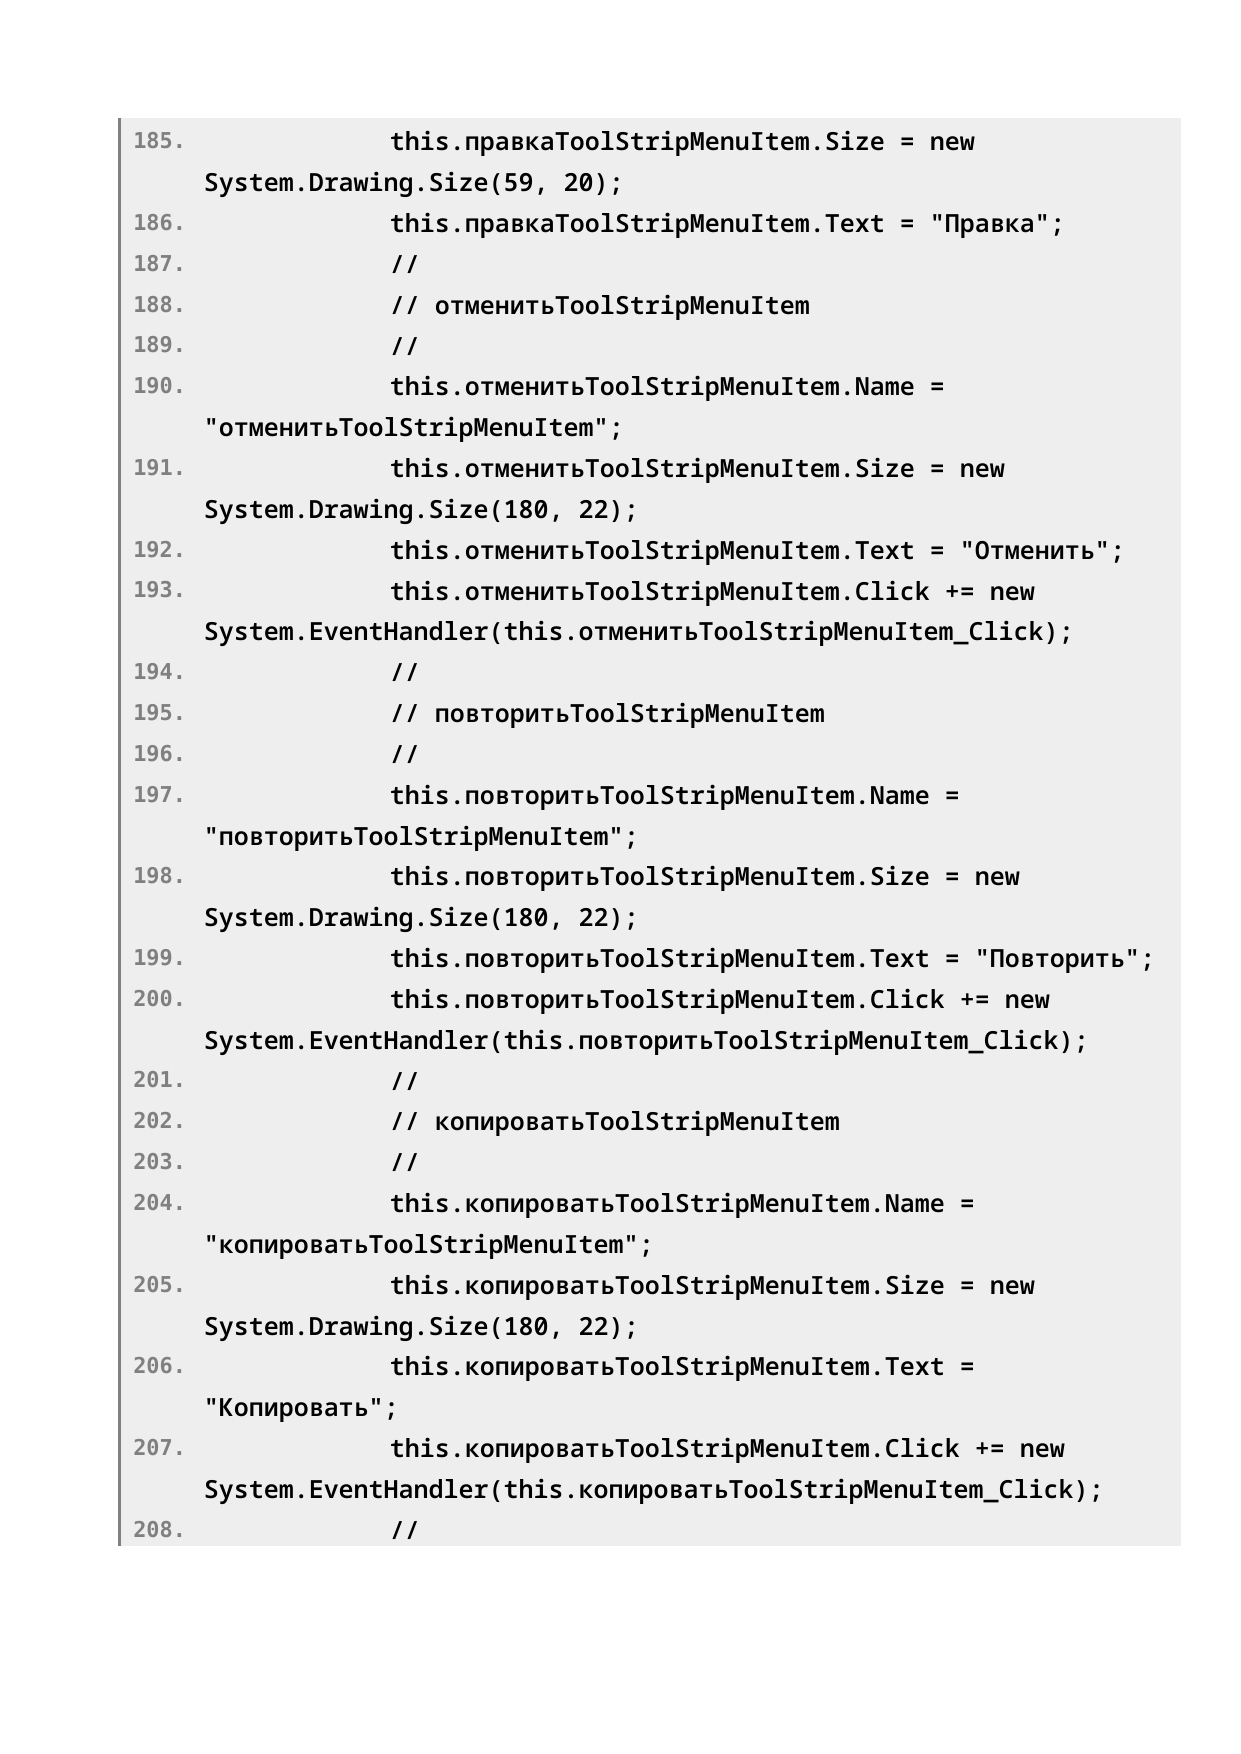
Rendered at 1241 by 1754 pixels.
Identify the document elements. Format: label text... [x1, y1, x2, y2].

list this.отменитьToolStripMenuItem.Name = "отменитьToolStripMenuItem"; [121, 363, 1181, 444]
list this.отменитьToolStripMenuItem.Size = new System.Drawing.Size(180, 22); [121, 445, 1181, 526]
list // [121, 1139, 1181, 1179]
list // [121, 649, 1181, 689]
list // [121, 241, 1181, 281]
list this.отменитьToolStripMenuItem.Text = "Отменить"; [121, 526, 1181, 566]
list this.отменитьToolStripMenuItem.Click += new System.EventHandler(this.отменитьToolStripMenuItem_Click); [121, 567, 1181, 648]
list // [121, 731, 1181, 771]
list this.правкаToolStripMenuItem.Size = new System.Drawing.Size(59, 20); [121, 118, 1181, 199]
list this.повторитьToolStripMenuItem.Text = "Повторить"; [121, 935, 1181, 975]
list // повторитьToolStripMenuItem [121, 690, 1181, 730]
list this.повторитьToolStripMenuItem.Size = new System.Drawing.Size(180, 22); [121, 853, 1181, 934]
list this.правкаToolStripMenuItem.Text = "Правка"; [121, 200, 1181, 240]
list this.копироватьToolStripMenuItem.Size = new System.Drawing.Size(180, 22); [121, 1261, 1181, 1342]
list // отменитьToolStripMenuItem [121, 281, 1181, 321]
list this.копироватьToolStripMenuItem.Name = "копироватьToolStripMenuItem"; [121, 1180, 1181, 1261]
list // копироватьToolStripMenuItem [121, 1098, 1181, 1138]
list // [121, 1057, 1181, 1097]
list this.повторитьToolStripMenuItem.Click += new System.EventHandler(this.повторитьToolStripMenuItem_Click); [121, 976, 1181, 1056]
list // [121, 322, 1181, 362]
list this.повторитьToolStripMenuItem.Name = "повторитьToolStripMenuItem"; [121, 771, 1181, 852]
list this.копироватьToolStripMenuItem.Click += new System.EventHandler(this.копироватьToolStripMenuItem_Click); [121, 1425, 1181, 1506]
list // [121, 1506, 1181, 1546]
list this.копироватьToolStripMenuItem.Text = "Копировать"; [121, 1343, 1181, 1424]
